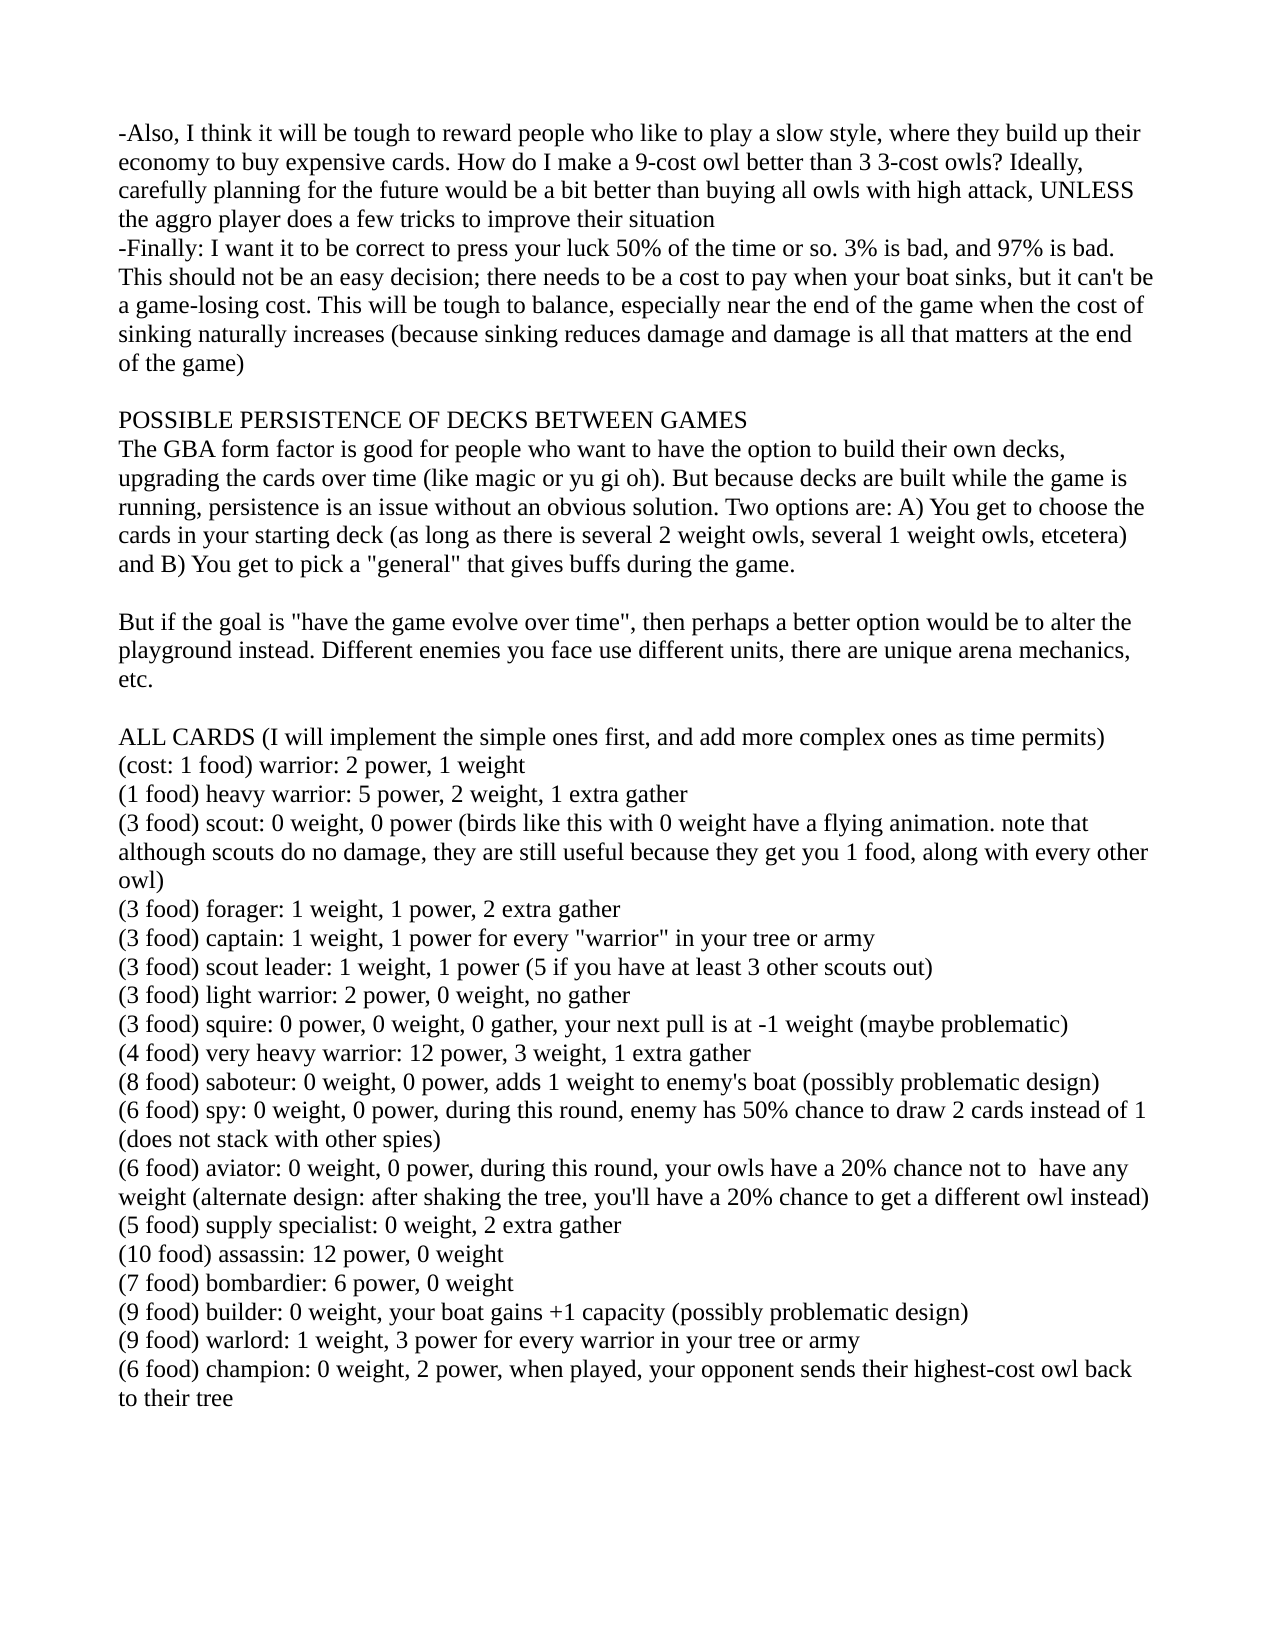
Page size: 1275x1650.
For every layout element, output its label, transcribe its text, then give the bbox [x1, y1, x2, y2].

text POSSIBLE PERSISTENCE OF DECKS BETWEEN GAMES [118, 406, 1157, 434]
text (cost: 1 food) warrior: 2 power, 1 weight [118, 751, 1157, 779]
text But if the goal is "have the game evolve over time", then perhaps a better option would be to alter the playground instead. Different enemies you face use different units, there are unique arena mechanics, etc. ALL CARDS (I will implement the simple ones first, and add more complex ones as time permits) [118, 578, 1157, 751]
text -Also, I think it will be tough to reward people who like to play a slow style, where they build up their economy to buy expensive cards. How do I make a 9-cost owl better than 3 3-cost owls? Ideally, carefully planning for the future would be a bit better than buying all owls with high attack, UNLESS the aggro player does a few tricks to improve their situation [118, 118, 1157, 233]
text (8 food) saboteur: 0 weight, 0 power, adds 1 weight to enemy's boat (possibly problematic design) [118, 1067, 1157, 1096]
text (6 food) spy: 0 weight, 0 power, during this round, enemy has 50% chance to draw 2 cards instead of 1 (does not stack with other spies) (6 food) aviator: 0 weight, 0 power, during this round, your owls have a 20% chance not to have any weight (alternate design: after shaking the tree, you'll have a 20% chance to get a different owl instead) [118, 1096, 1157, 1211]
text The GBA form factor is good for people who want to have the option to build their own decks, upgrading the cards over time (like magic or yu gi oh). But because decks are built while the game is running, persistence is an issue without an obvious solution. Two options are: A) You get to choose the cards in your starting deck (as long as there is several 2 weight owls, several 1 weight owls, etcetera) and B) You get to pick a "general" that gives buffs during the game. [118, 434, 1157, 578]
text (3 food) scout: 0 weight, 0 power (birds like this with 0 weight have a flying animation. note that although scouts do no damage, they are still useful because they get you 1 food, along with every other owl) [118, 808, 1157, 894]
text (4 food) very heavy warrior: 12 power, 3 weight, 1 extra gather [118, 1038, 1157, 1067]
text (10 food) assassin: 12 power, 0 weight [118, 1239, 1157, 1268]
text (9 food) warlord: 1 weight, 3 power for every warrior in your tree or army [118, 1326, 1157, 1354]
text (3 food) captain: 1 weight, 1 power for every "warrior" in your tree or army [118, 923, 1157, 952]
text (3 food) light warrior: 2 power, 0 weight, no gather [118, 981, 1157, 1009]
text -Finally: I want it to be correct to press your luck 50% of the time or so. 3% is bad, and 97% is bad. This should not be an easy decision; there needs to be a cost to pay when your boat sinks, but it can't be a game-losing cost. This will be tough to balance, especially near the end of the game when the cost of sinking naturally increases (because sinking reduces damage and damage is all that matters at the end of the game) [118, 233, 1157, 377]
text (3 food) squire: 0 power, 0 weight, 0 gather, your next pull is at -1 weight (maybe problematic) [118, 1009, 1157, 1038]
text (9 food) builder: 0 weight, your boat gains +1 capacity (possibly problematic design) [118, 1297, 1157, 1326]
text (1 food) heavy warrior: 5 power, 2 weight, 1 extra gather [118, 779, 1157, 808]
text (5 food) supply specialist: 0 weight, 2 extra gather [118, 1211, 1157, 1239]
text (7 food) bombardier: 6 power, 0 weight [118, 1268, 1157, 1297]
text (3 food) forager: 1 weight, 1 power, 2 extra gather [118, 894, 1157, 923]
text (3 food) scout leader: 1 weight, 1 power (5 if you have at least 3 other scouts out) [118, 952, 1157, 981]
text (6 food) champion: 0 weight, 2 power, when played, your opponent sends their highest-cost owl back to their tree [118, 1354, 1157, 1412]
